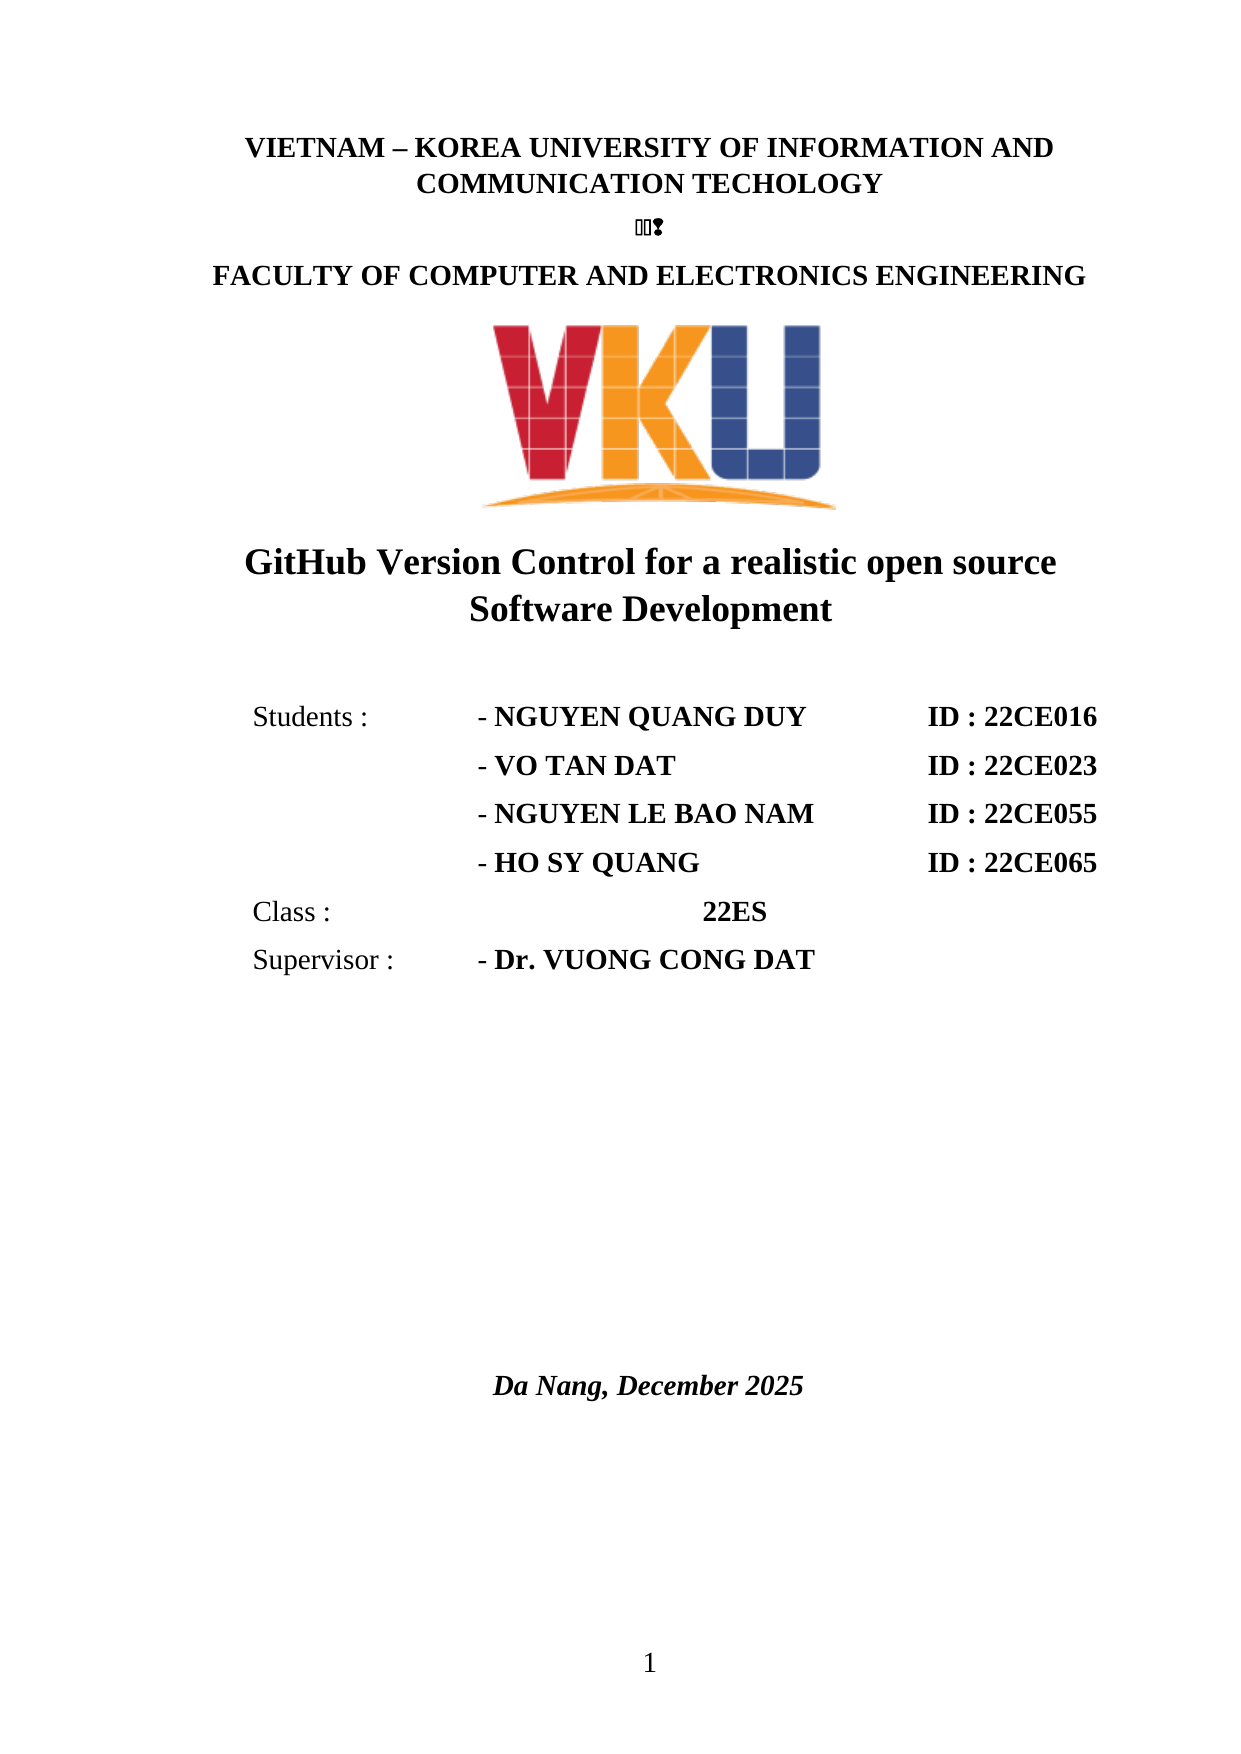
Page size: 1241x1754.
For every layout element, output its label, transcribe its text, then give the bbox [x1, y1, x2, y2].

text Supervisor : - Dr. VUONG CONG DAT [177, 942, 1122, 976]
text Students : - NGUYEN QUANG DUY ID : 22CE016 [163, 699, 1124, 733]
picture [463, 306, 836, 525]
text Da Nang, December 2025 [177, 1368, 1122, 1401]
text - NGUYEN LE BAO NAM ID : 22CE055 [402, 796, 1124, 830]
text GitHub Version Control for a realistic open source Software Development [177, 539, 1124, 629]
text VIETNAM – KOREA UNIVERSITY OF INFORMATION AND COMMUNICATION TECHOLOGY [177, 130, 1122, 200]
text FACULTY OF COMPUTER AND ELECTRONICS ENGINEERING [177, 258, 1122, 292]
text - VO TAN DAT ID : 22CE023 [402, 748, 1124, 781]
text - HO SY QUANG ID : 22CE065 [402, 845, 1124, 878]
text  [177, 219, 1122, 240]
text Class : 22ES [177, 894, 1124, 927]
